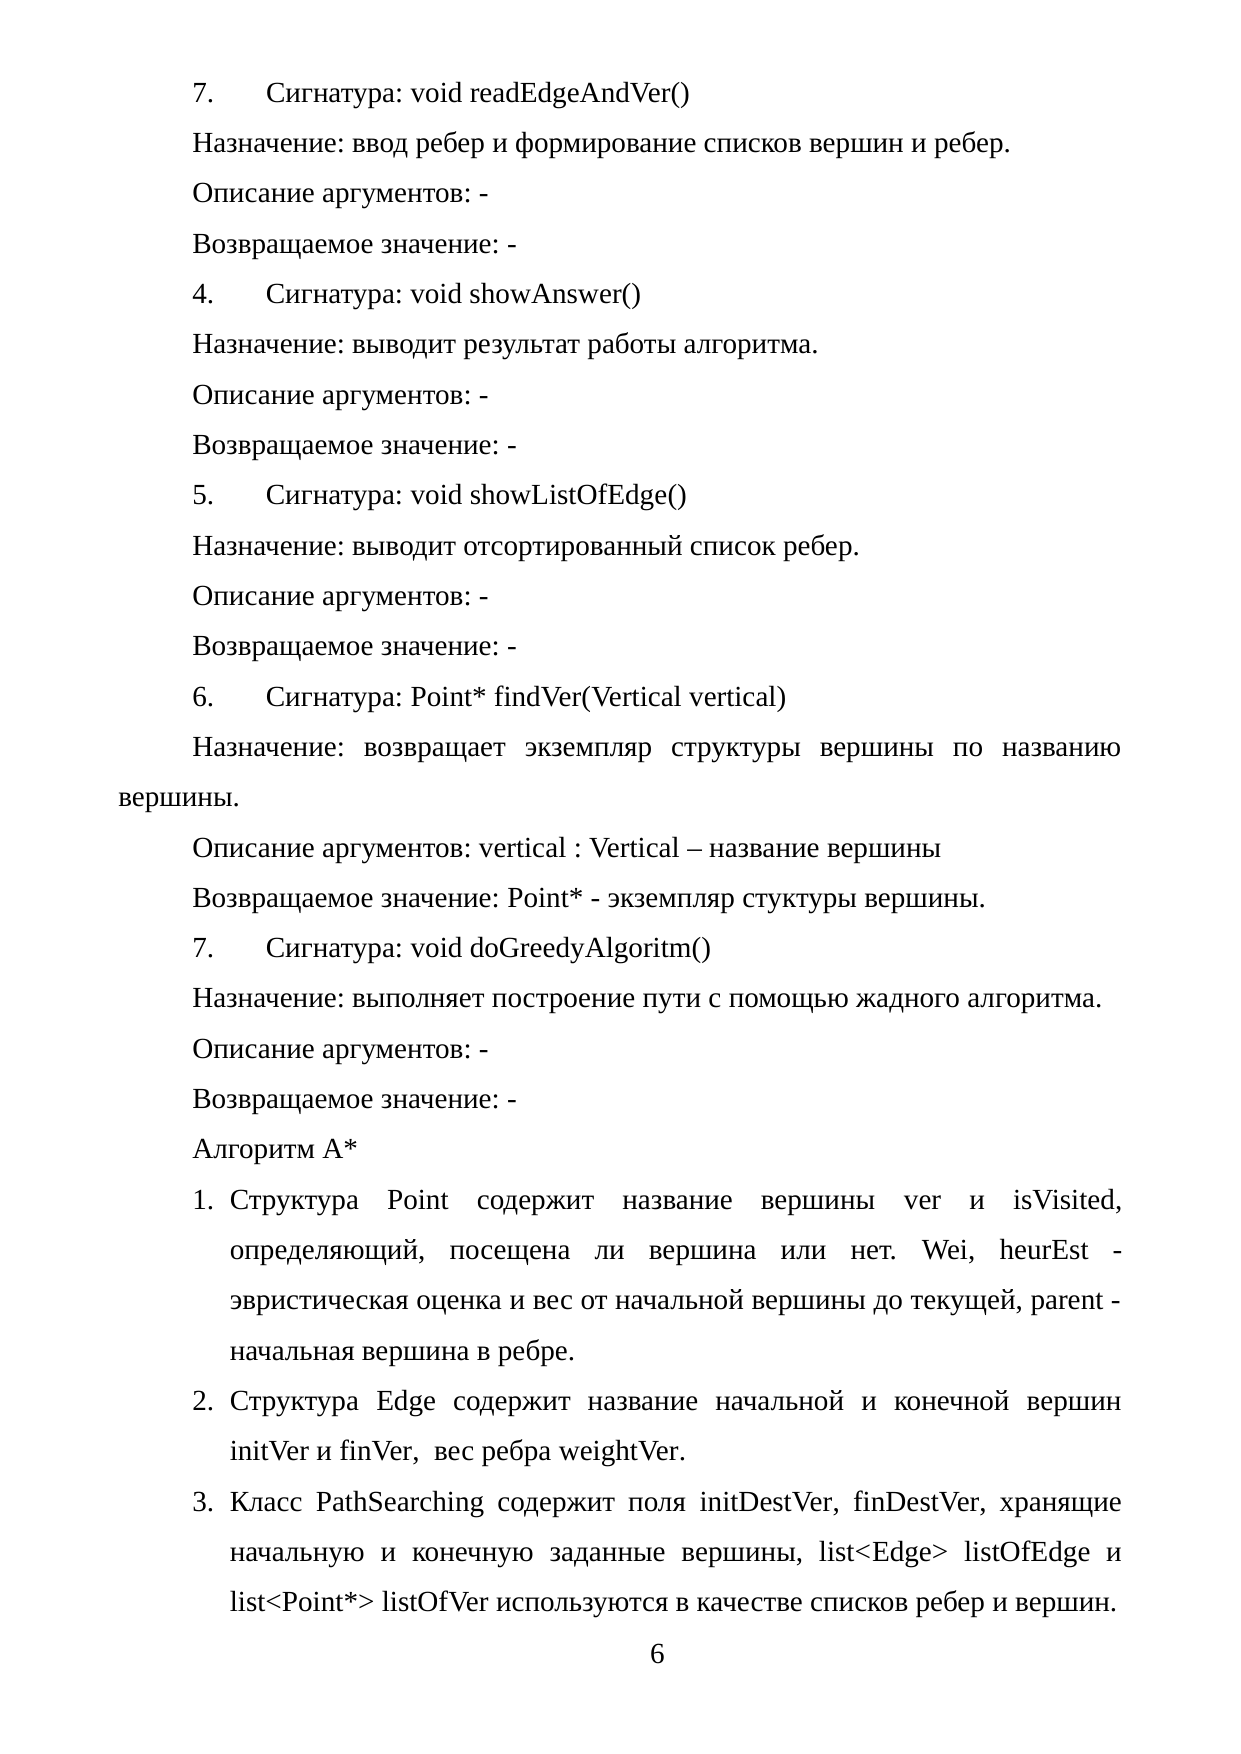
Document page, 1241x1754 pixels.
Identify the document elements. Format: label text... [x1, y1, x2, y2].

text Возвращаемое значение: - [118, 226, 1122, 259]
text Описание аргументов: - [118, 1031, 1122, 1064]
text Описание аргументов: vertical : Vertical – название вершины [118, 830, 1122, 863]
text Назначение: выводит результат работы алгоритма. [118, 327, 1122, 360]
text 4. Сигнатура: void showAnswer() [118, 276, 1122, 310]
text Назначение: выводит отсортированный список ребер. [118, 528, 1122, 561]
text Назначение: выполняет построение пути с помощью жадного алгоритма. [118, 981, 1122, 1014]
text Возвращаемое значение: - [118, 427, 1122, 461]
text 5. Сигнатура: void showListOfEdge() [118, 477, 1122, 511]
text Возвращаемое значение: Point* - экземпляр стуктуры вершины. [118, 880, 1122, 913]
text Описание аргументов: - [118, 578, 1122, 612]
text Возвращаемое значение: - [118, 1081, 1122, 1115]
text 6. Сигнатура: Point* findVer(Vertical vertical) [118, 679, 1122, 712]
list Сигнатура: void readEdgeAndVer() [192, 75, 1122, 108]
text Назначение: возвращает экземпляр структуры вершины по названию вершины. [118, 729, 1122, 813]
list Структура Edge содержит название начальной и конечной вершин initVer и finVer, вес ребра weightVer. [192, 1383, 1122, 1467]
list Структура Point содержит название вершины ver и isVisited, определяющий, посещена ли вершина или нет. Wei, heurEst - эвристическая оценка и вес от начальной вершины до текущей, parent - начальная вершина в ребре. [192, 1182, 1122, 1366]
text Возвращаемое значение: - [118, 628, 1122, 662]
text Описание аргументов: - [118, 176, 1122, 209]
text Алгоритм А* [118, 1132, 1122, 1165]
text Описание аргументов: - [118, 377, 1122, 410]
text Назначение: ввод ребер и формирование списков вершин и ребер. [118, 125, 1122, 159]
list Класс PathSearching содержит поля initDestVer, finDestVer, хранящие начальную и конечную заданные вершины, list<Edge> listOfEdge и list<Point*> listOfVer используются в качестве списков ребер и вершин. [192, 1484, 1122, 1618]
text 7. Сигнатура: void doGreedyAlgoritm() [118, 930, 1122, 964]
